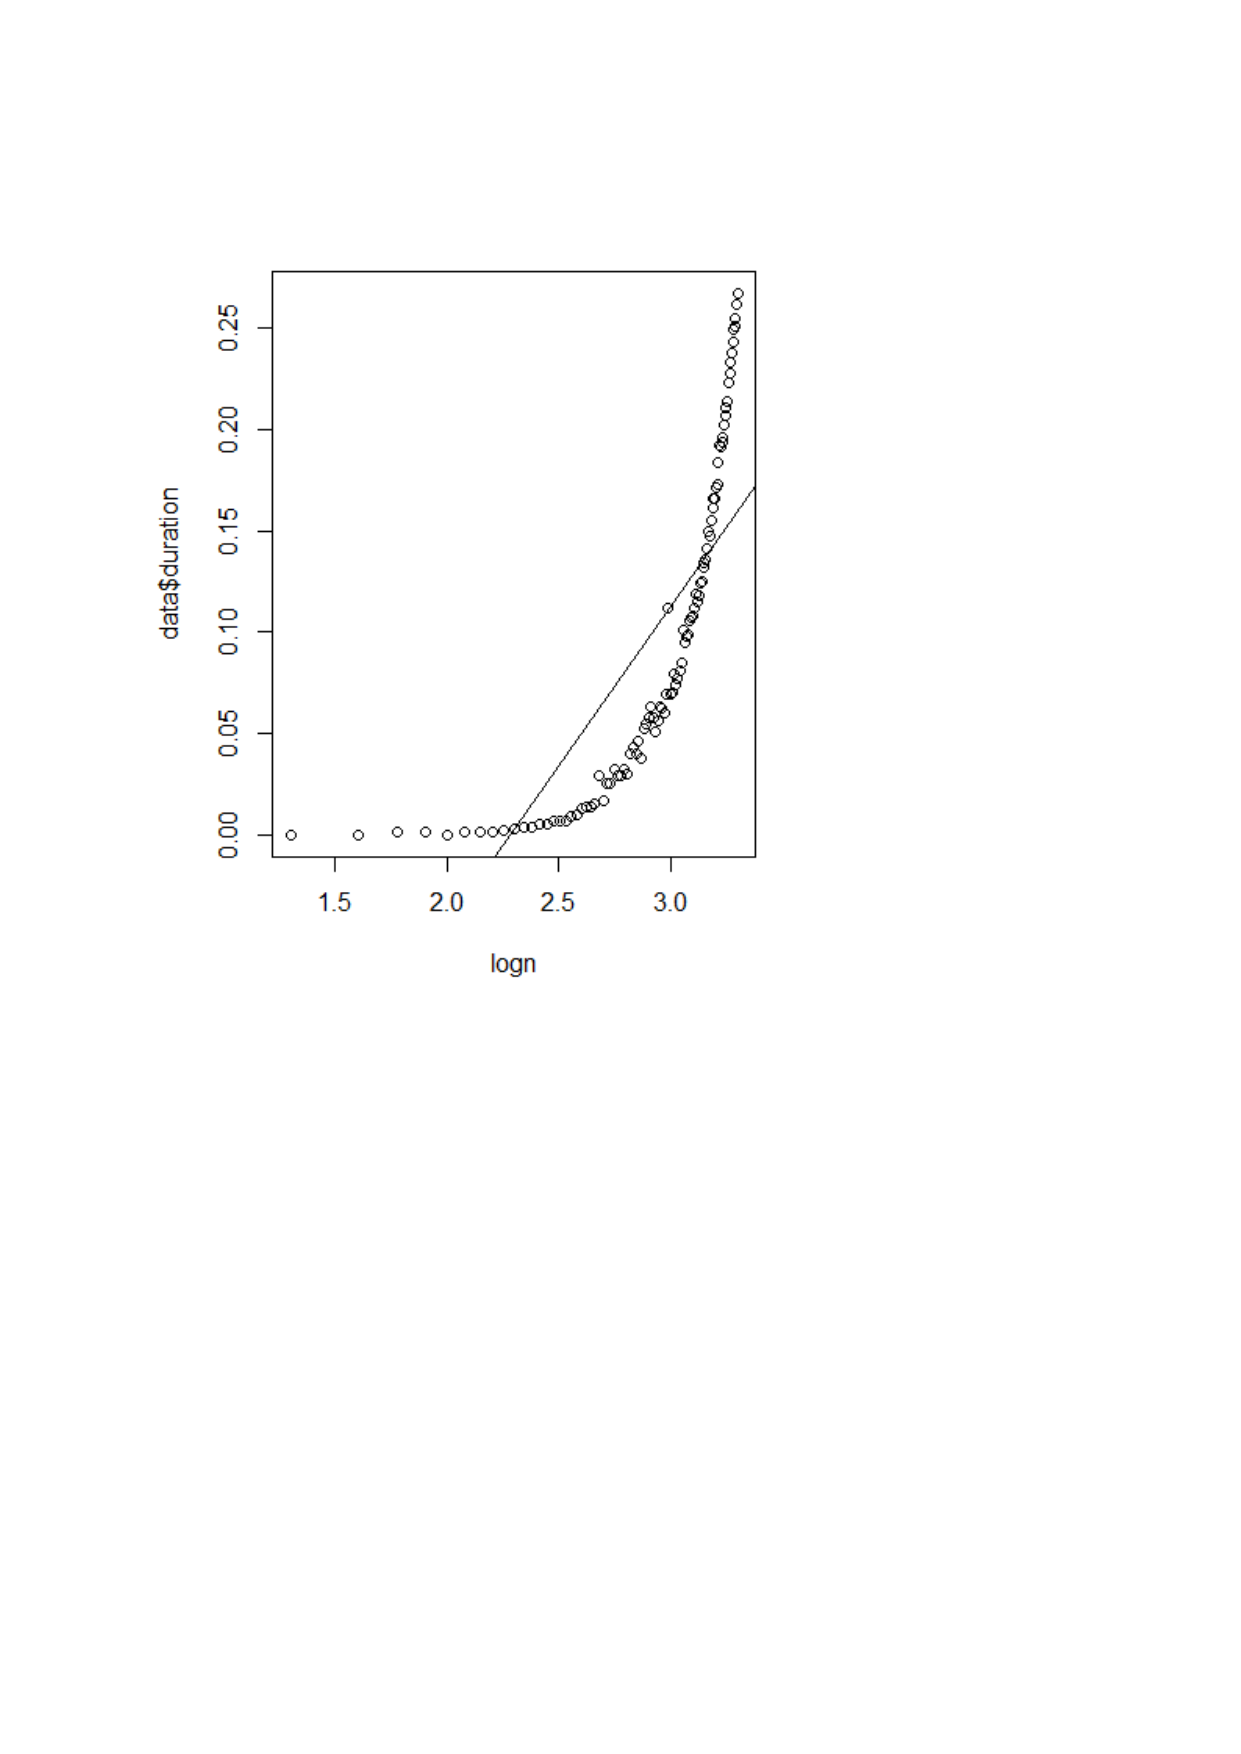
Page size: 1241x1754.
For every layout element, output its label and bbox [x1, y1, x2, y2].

picture [150, 150, 819, 1010]
